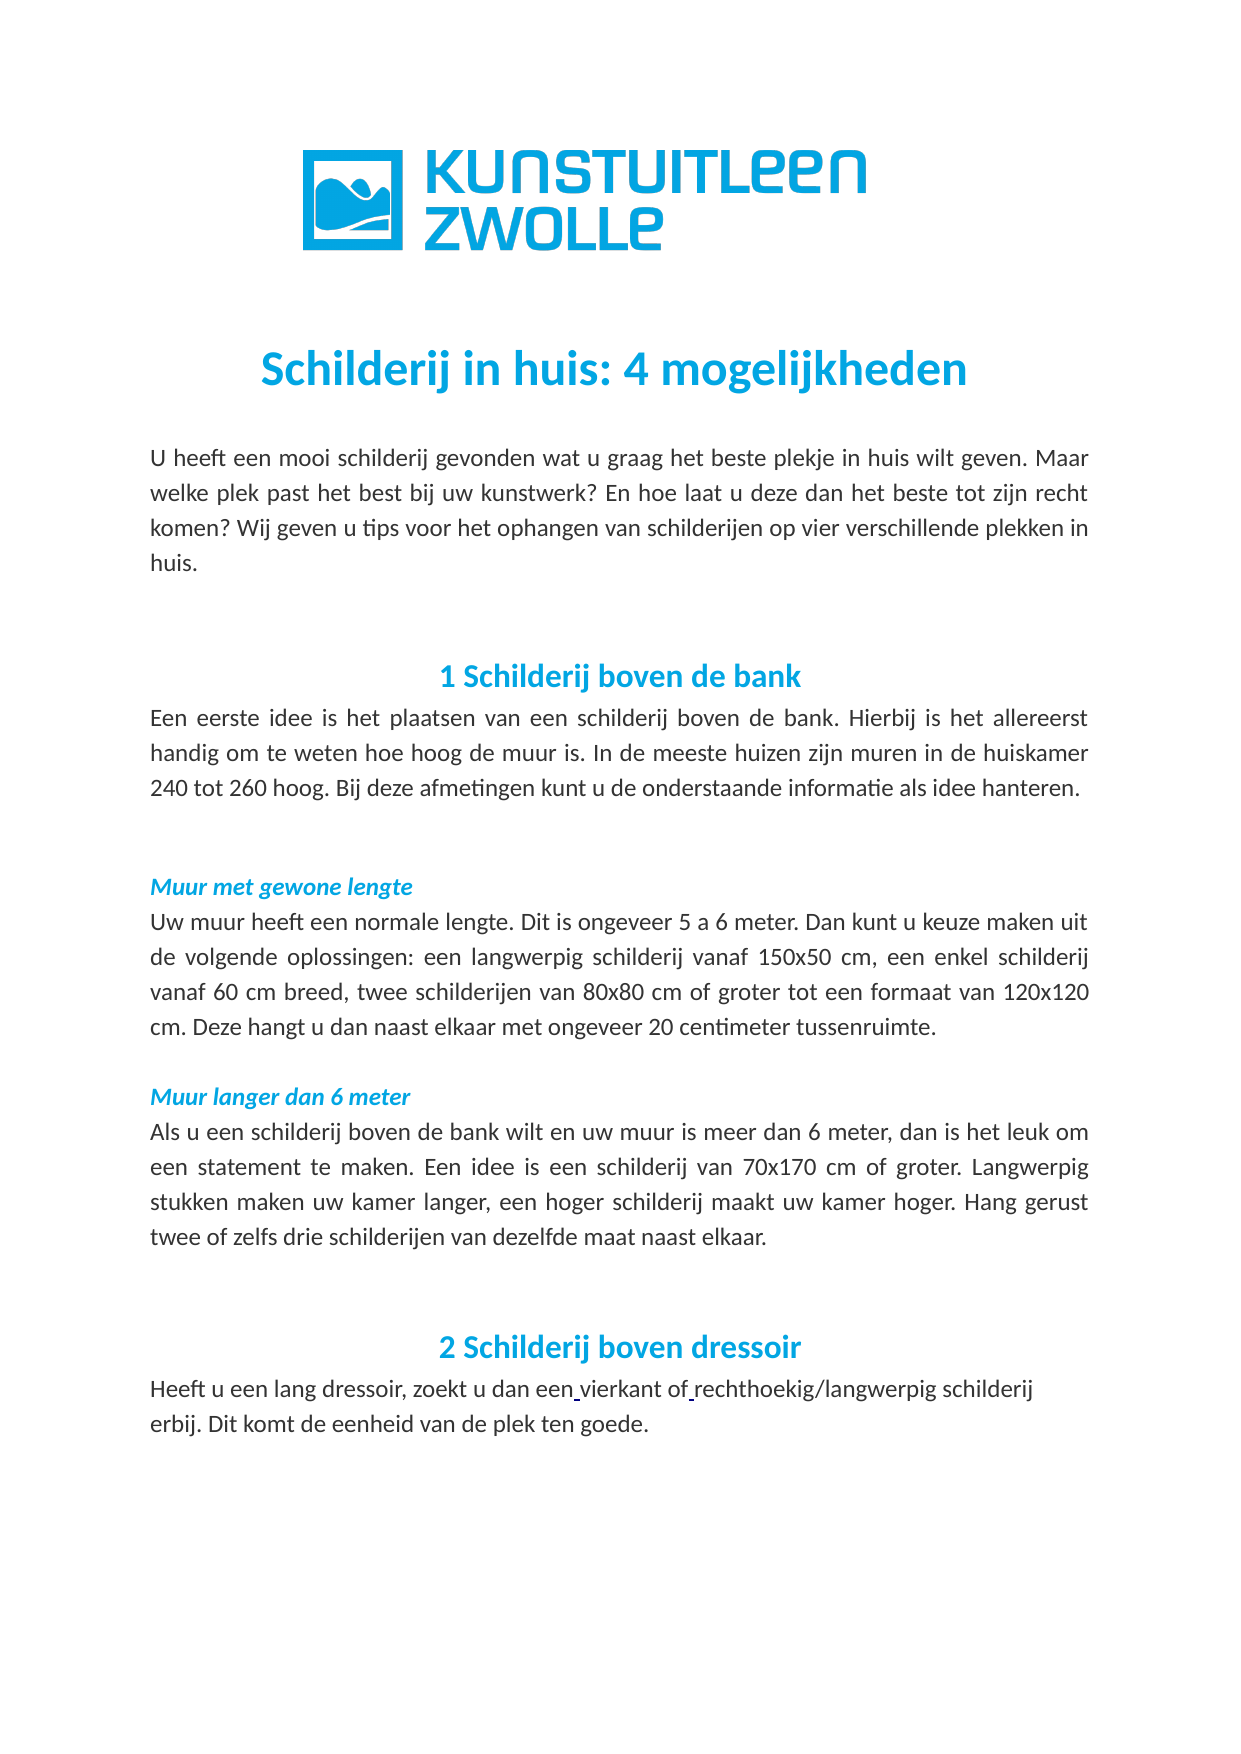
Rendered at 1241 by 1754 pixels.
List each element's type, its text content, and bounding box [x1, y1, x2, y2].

text 2 Schilderij boven dressoir [150, 1326, 1091, 1367]
text Heeft u een lang dressoir, zoekt u dan een vierkant of rechthoekig/langwerpig schilderij erbij. Dit komt de eenheid van de plek ten goede. [150, 1373, 1091, 1438]
text Uw muur heeft een normale lengte. Dit is ongeveer 5 a 6 meter. Dan kunt u keuze maken uit de volgende oplossingen: een langwerpig schilderij vanaf 150x50 cm, een enkel schilderij vanaf 60 cm breed, twee schilderijen van 80x80 cm of groter tot een formaat van 120x120 cm. Deze hangt u dan naast elkaar met ongeveer 20 centimeter tussenruimte. [150, 906, 1091, 1042]
text Schilderij in huis: 4 mogelijkheden [150, 337, 1091, 398]
text Muur met gewone lengte [150, 871, 1091, 902]
text Muur langer dan 6 meter [150, 1081, 1091, 1112]
text U heeft een mooi schilderij gevonden wat u graag het beste plekje in huis wilt geven. Maar welke plek past het best bij uw kunstwerk? En hoe laat u deze dan het beste tot zijn recht komen? Wij geven u tips voor het ophangen van schilderijen op vier verschillende plekken in huis. [150, 442, 1091, 577]
text 1 Schilderij boven de bank [150, 655, 1091, 696]
text Als u een schilderij boven de bank wilt en uw muur is meer dan 6 meter, dan is het leuk om een statement te maken. Een idee is een schilderij van 70x170 cm of groter. Langwerpig stukken maken uw kamer langer, een hoger schilderij maakt uw kamer hoger. Hang gerust twee of zelfs drie schilderijen van dezelfde maat naast elkaar. [150, 1116, 1091, 1252]
text Een eerste idee is het plaatsen van een schilderij boven de bank. Hierbij is het allereerst handig om te weten hoe hoog de muur is. In de meeste huizen zijn muren in de huiskamer 240 tot 260 hoog. Bij deze afmetingen kunt u de onderstaande informatie als idee hanteren. [150, 702, 1091, 802]
